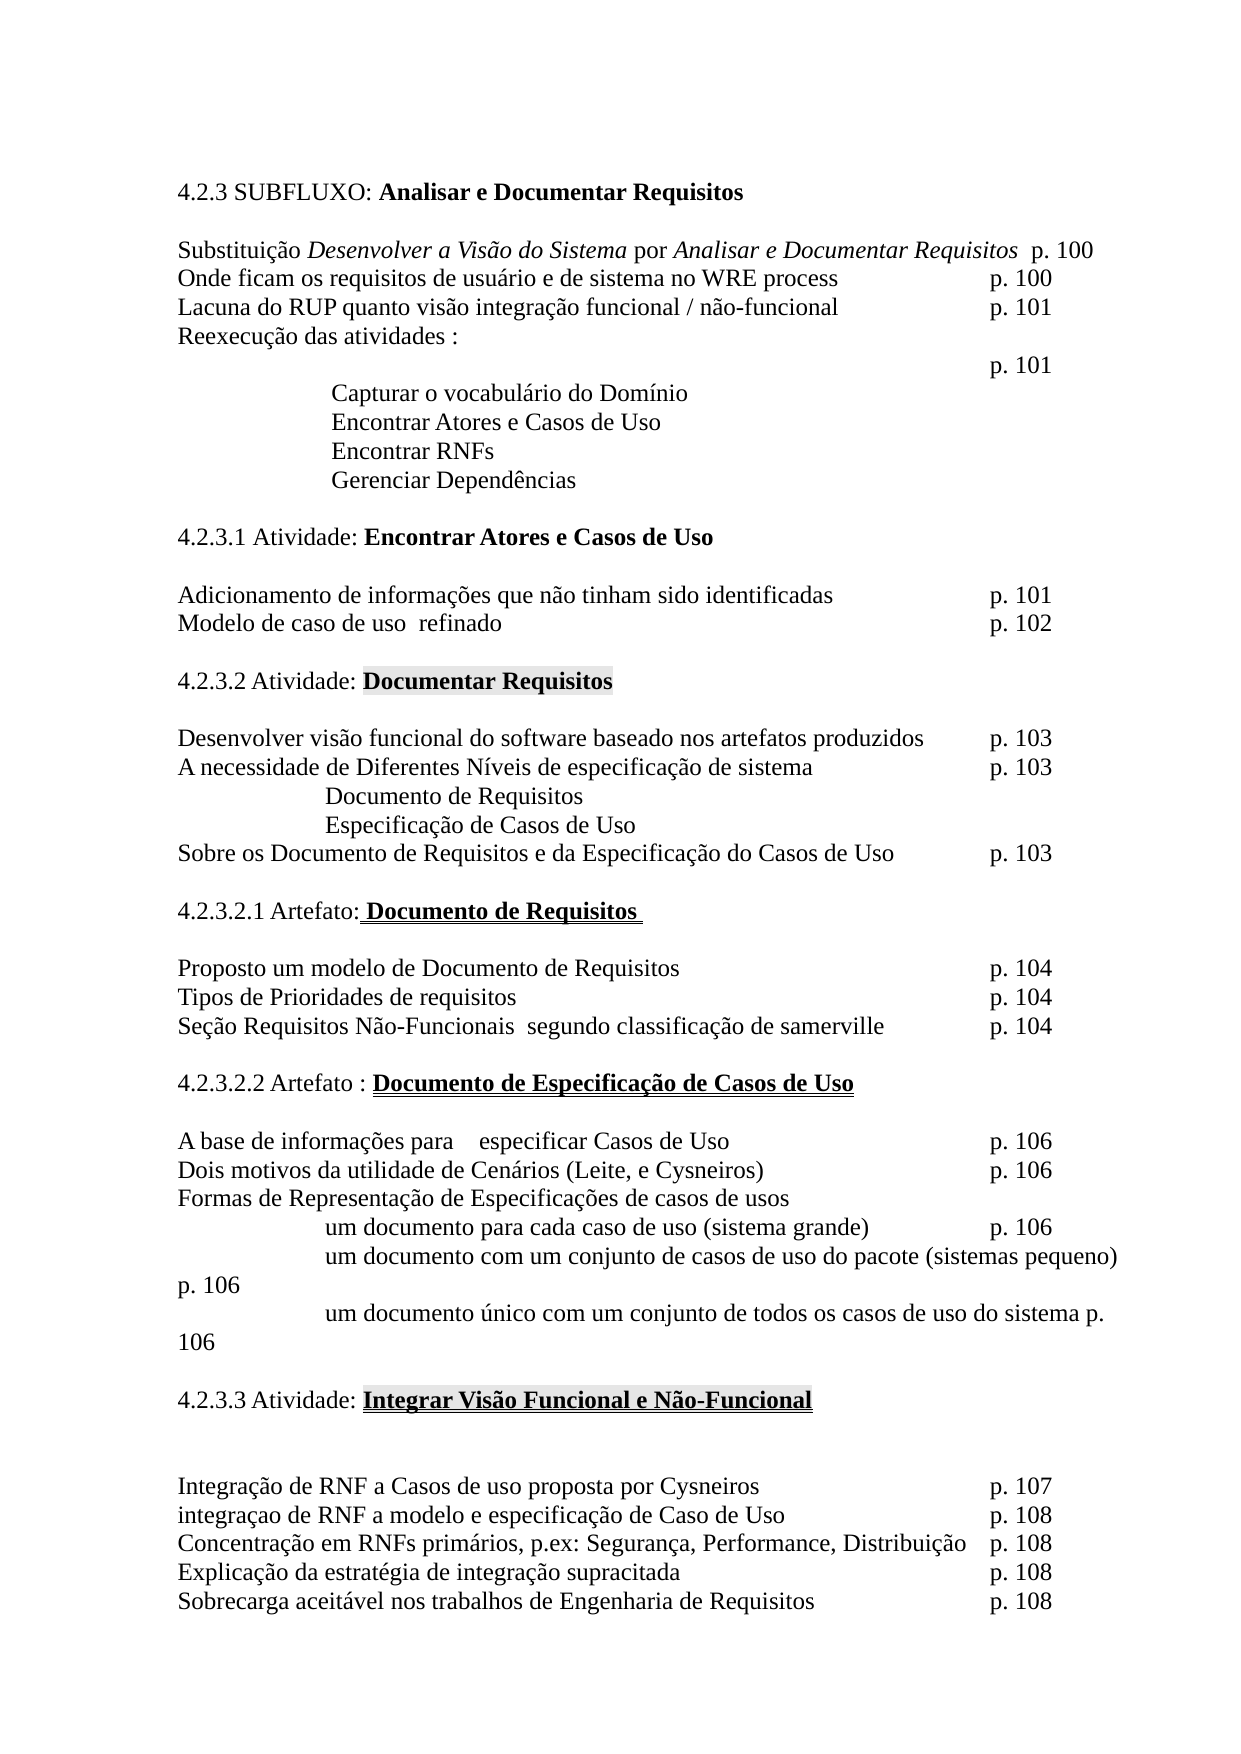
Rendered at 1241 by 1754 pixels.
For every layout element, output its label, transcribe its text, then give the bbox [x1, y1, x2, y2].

text Substituição Desenvolver a Visão do Sistema por Analisar e Documentar Requisitos p. 100 [177, 235, 1122, 263]
text um documento com um conjunto de casos de uso do pacote (sistemas pequeno) p. 106 [177, 1241, 1122, 1298]
text Proposto um modelo de Documento de Requisitos p. 104 [177, 953, 1122, 982]
text Concentração em RNFs primários, p.ex: Segurança, Performance, Distribuição p. 108 [177, 1528, 1122, 1557]
text Adicionamento de informações que não tinham sido identificadas p. 101 [177, 580, 1122, 608]
text Sobrecarga aceitável nos trabalhos de Engenharia de Requisitos p. 108 [177, 1586, 1122, 1615]
text Gerenciar Dependências [177, 465, 1122, 493]
text Dois motivos da utilidade de Cenários (Leite, e Cysneiros) p. 106 [177, 1155, 1122, 1183]
text Encontrar RNFs [177, 436, 1122, 465]
text Lacuna do RUP quanto visão integração funcional / não-funcional p. 101 [177, 292, 1122, 321]
text Documento de Requisitos [177, 781, 1122, 810]
text Integração de RNF a Casos de uso proposta por Cysneiros p. 107 [177, 1471, 1122, 1500]
text Seção Requisitos Não-Funcionais segundo classificação de samerville p. 104 [177, 1011, 1122, 1040]
text p. 101 [177, 350, 1122, 378]
text integraçao de RNF a modelo e especificação de Caso de Uso p. 108 [177, 1500, 1122, 1528]
text 4.2.3.2 Atividade: Documentar Requisitos [177, 666, 1122, 695]
text Onde ficam os requisitos de usuário e de sistema no WRE process p. 100 [177, 263, 1122, 292]
text 4.2.3 SUBFLUXO: Analisar e Documentar Requisitos [177, 177, 1122, 206]
text 4.2.3.1 Atividade: Encontrar Atores e Casos de Uso [177, 522, 1122, 551]
text Desenvolver visão funcional do software baseado nos artefatos produzidos p. 103 [177, 723, 1122, 752]
text Encontrar Atores e Casos de Uso [177, 407, 1122, 436]
text Especificação de Casos de Uso [177, 810, 1122, 838]
text Explicação da estratégia de integração supracitada p. 108 [177, 1557, 1122, 1586]
text Capturar o vocabulário do Domínio [177, 378, 1122, 407]
text um documento único com um conjunto de todos os casos de uso do sistema p. 106 [177, 1298, 1122, 1356]
text A base de informações para especificar Casos de Uso p. 106 [177, 1126, 1122, 1155]
text Formas de Representação de Especificações de casos de usos [177, 1183, 1122, 1212]
text Tipos de Prioridades de requisitos p. 104 [177, 982, 1122, 1011]
text A necessidade de Diferentes Níveis de especificação de sistema p. 103 [177, 752, 1122, 781]
text Sobre os Documento de Requisitos e da Especificação do Casos de Uso p. 103 [177, 838, 1122, 867]
text 4.2.3.2.1 Artefato: Documento de Requisitos [177, 896, 1122, 925]
text Modelo de caso de uso refinado p. 102 [177, 608, 1122, 637]
text 4.2.3.3 Atividade: Integrar Visão Funcional e Não-Funcional [177, 1385, 1122, 1413]
text um documento para cada caso de uso (sistema grande) p. 106 [177, 1212, 1122, 1241]
text Reexecução das atividades : [177, 321, 1122, 350]
text 4.2.3.2.2 Artefato : Documento de Especificação de Casos de Uso [177, 1068, 1122, 1097]
